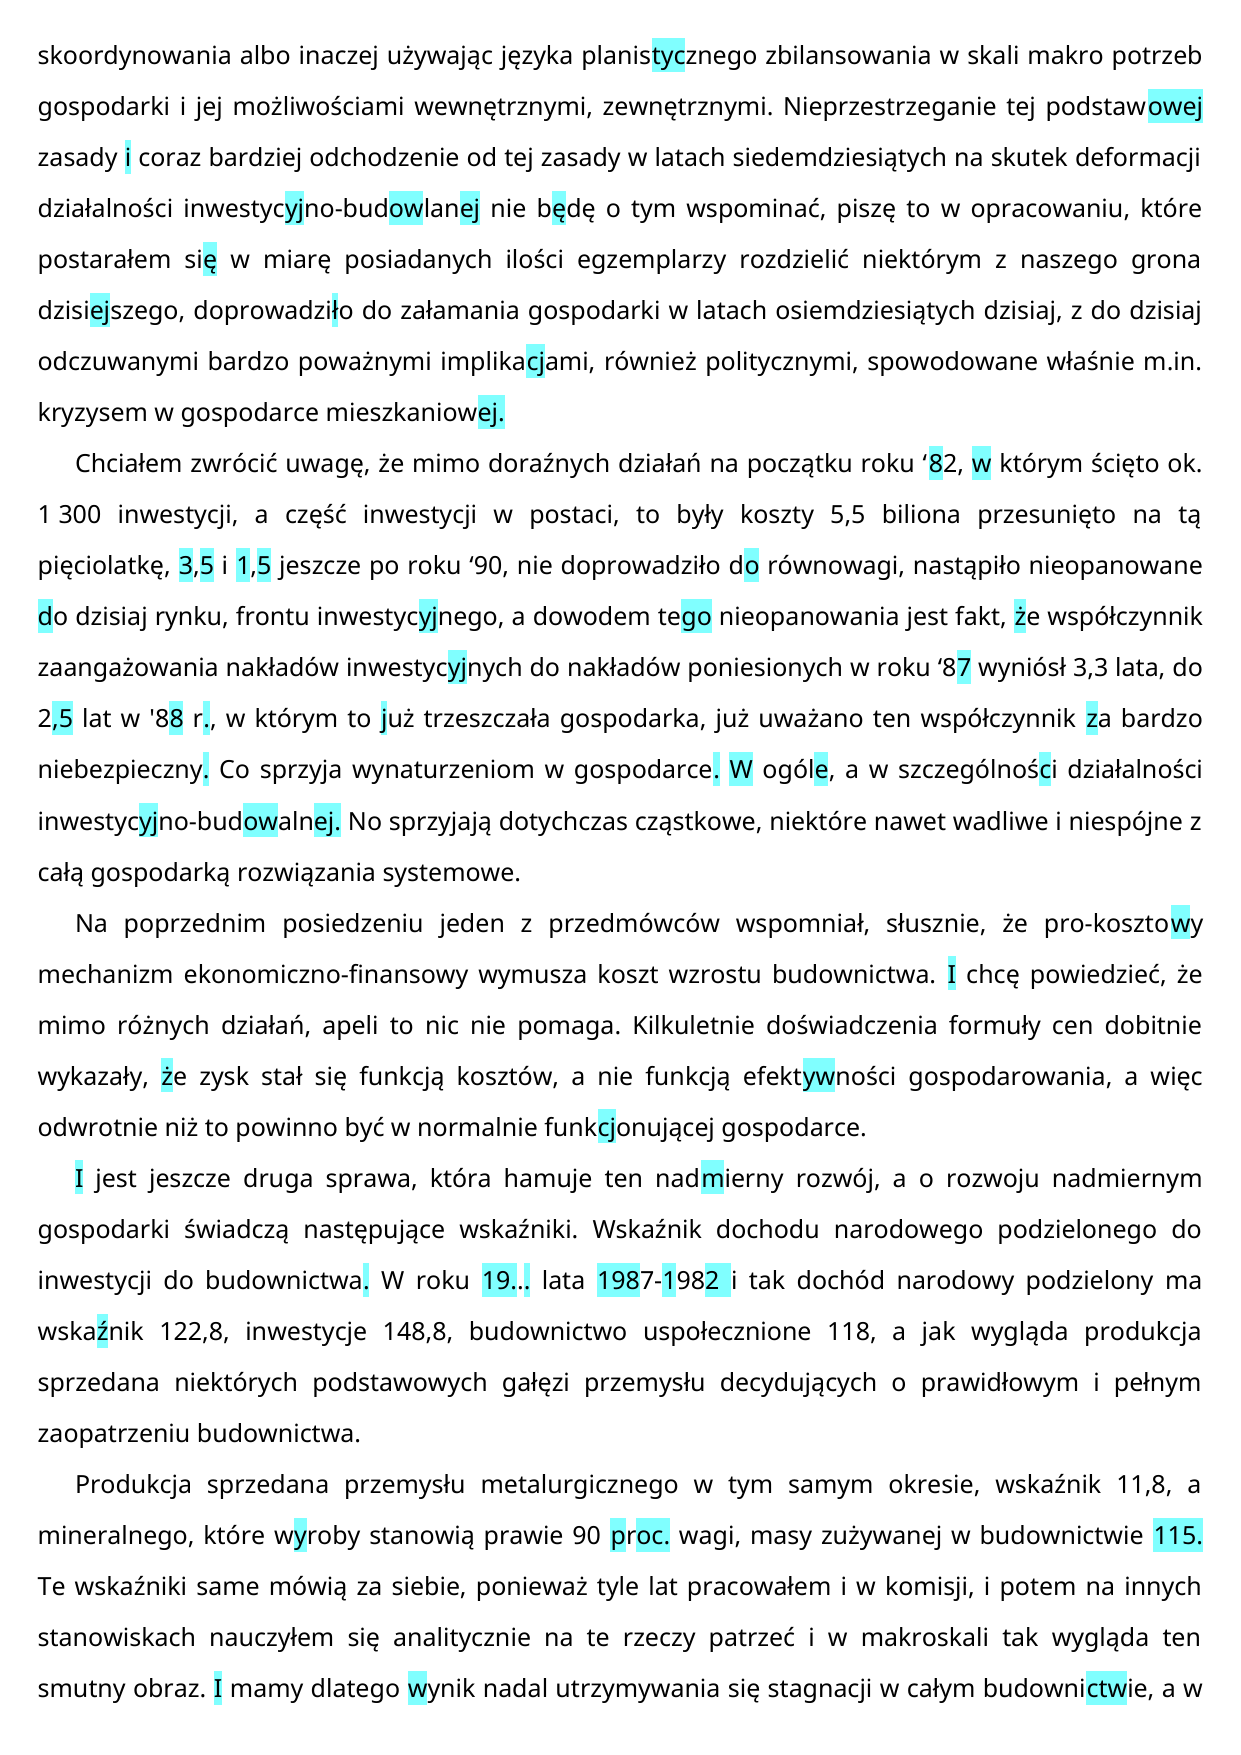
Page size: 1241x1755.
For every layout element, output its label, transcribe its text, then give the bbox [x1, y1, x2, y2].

text Chciałem zwrócić uwagę, że mimo doraźnych działań na początku roku ‘82, w którym ścięto ok. 1 300 inwestycji, a część inwestycji w postaci, to były koszty 5,5 biliona przesunięto na tą pięciolatkę, 3,5 i 1,5 jeszcze po roku ‘90, nie doprowadziło do równowagi, nastąpiło nieopanowane do dzisiaj rynku, frontu inwestycyjnego, a dowodem tego nieopanowania jest fakt, że współczynnik zaangażowania nakładów inwestycyjnych do nakładów poniesionych w roku ‘87 wyniósł 3,3 lata, do 2,5 lat w '88 r., w którym to już trzeszczała gospodarka, już uważano ten współczynnik za bardzo niebezpieczny. Co sprzyja wynaturzeniom w gospodarce. W ogóle, a w szczególności działalności inwestycyjno-budowalnej. No sprzyjają dotychczas cząstkowe, niektóre nawet wadliwe i niespójne z całą gospodarką rozwiązania systemowe. [37, 446, 1203, 888]
text skoordynowania albo inaczej używając języka planistycznego zbilansowania w skali makro potrzeb gospodarki i jej możliwościami wewnętrznymi, zewnętrznymi. Nieprzestrzeganie tej podstawowej zasady i coraz bardziej odchodzenie od tej zasady w latach siedemdziesiątych na skutek deformacji działalności inwestycyjno-budowlanej nie będę o tym wspominać, piszę to w opracowaniu, które postarałem się w miarę posiadanych ilości egzemplarzy rozdzielić niektórym z naszego grona dzisiejszego, doprowadziło do załamania gospodarki w latach osiemdziesiątych dzisiaj, z do dzisiaj odczuwanymi bardzo poważnymi implikacjami, również politycznymi, spowodowane właśnie m.in. kryzysem w gospodarce mieszkaniowej. [37, 37, 1203, 429]
text Produkcja sprzedana przemysłu metalurgicznego w tym samym okresie, wskaźnik 11,8, a mineralnego, które wyroby stanowią prawie 90 proc. wagi, masy zużywanej w budownictwie 115. Te wskaźniki same mówią za siebie, ponieważ tyle lat pracowałem i w komisji, i potem na innych stanowiskach nauczyłem się analitycznie na te rzeczy patrzeć i w makroskali tak wygląda ten smutny obraz. I mamy dlatego wynik nadal utrzymywania się stagnacji w całym budownictwie, a w [37, 1467, 1203, 1705]
text Na poprzednim posiedzeniu jeden z przedmówców wspomniał, słusznie, że pro-kosztowy mechanizm ekonomiczno-finansowy wymusza koszt wzrostu budownictwa. I chcę powiedzieć, że mimo różnych działań, apeli to nic nie pomaga. Kilkuletnie doświadczenia formuły cen dobitnie wykazały, że zysk stał się funkcją kosztów, a nie funkcją efektywności gospodarowania, a więc odwrotnie niż to powinno być w normalnie funkcjonującej gospodarce. [37, 905, 1203, 1143]
text I jest jeszcze druga sprawa, która hamuje ten nadmierny rozwój, a o rozwoju nadmiernym gospodarki świadczą następujące wskaźniki. Wskaźnik dochodu narodowego podzielonego do inwestycji do budownictwa. W roku 19... lata 1987-1982 i tak dochód narodowy podzielony ma wskaźnik 122,8, inwestycje 148,8, budownictwo uspołecznione 118, a jak wygląda produkcja sprzedana niektórych podstawowych gałęzi przemysłu decydujących o prawidłowym i pełnym zaopatrzeniu budownictwa. [37, 1160, 1203, 1450]
